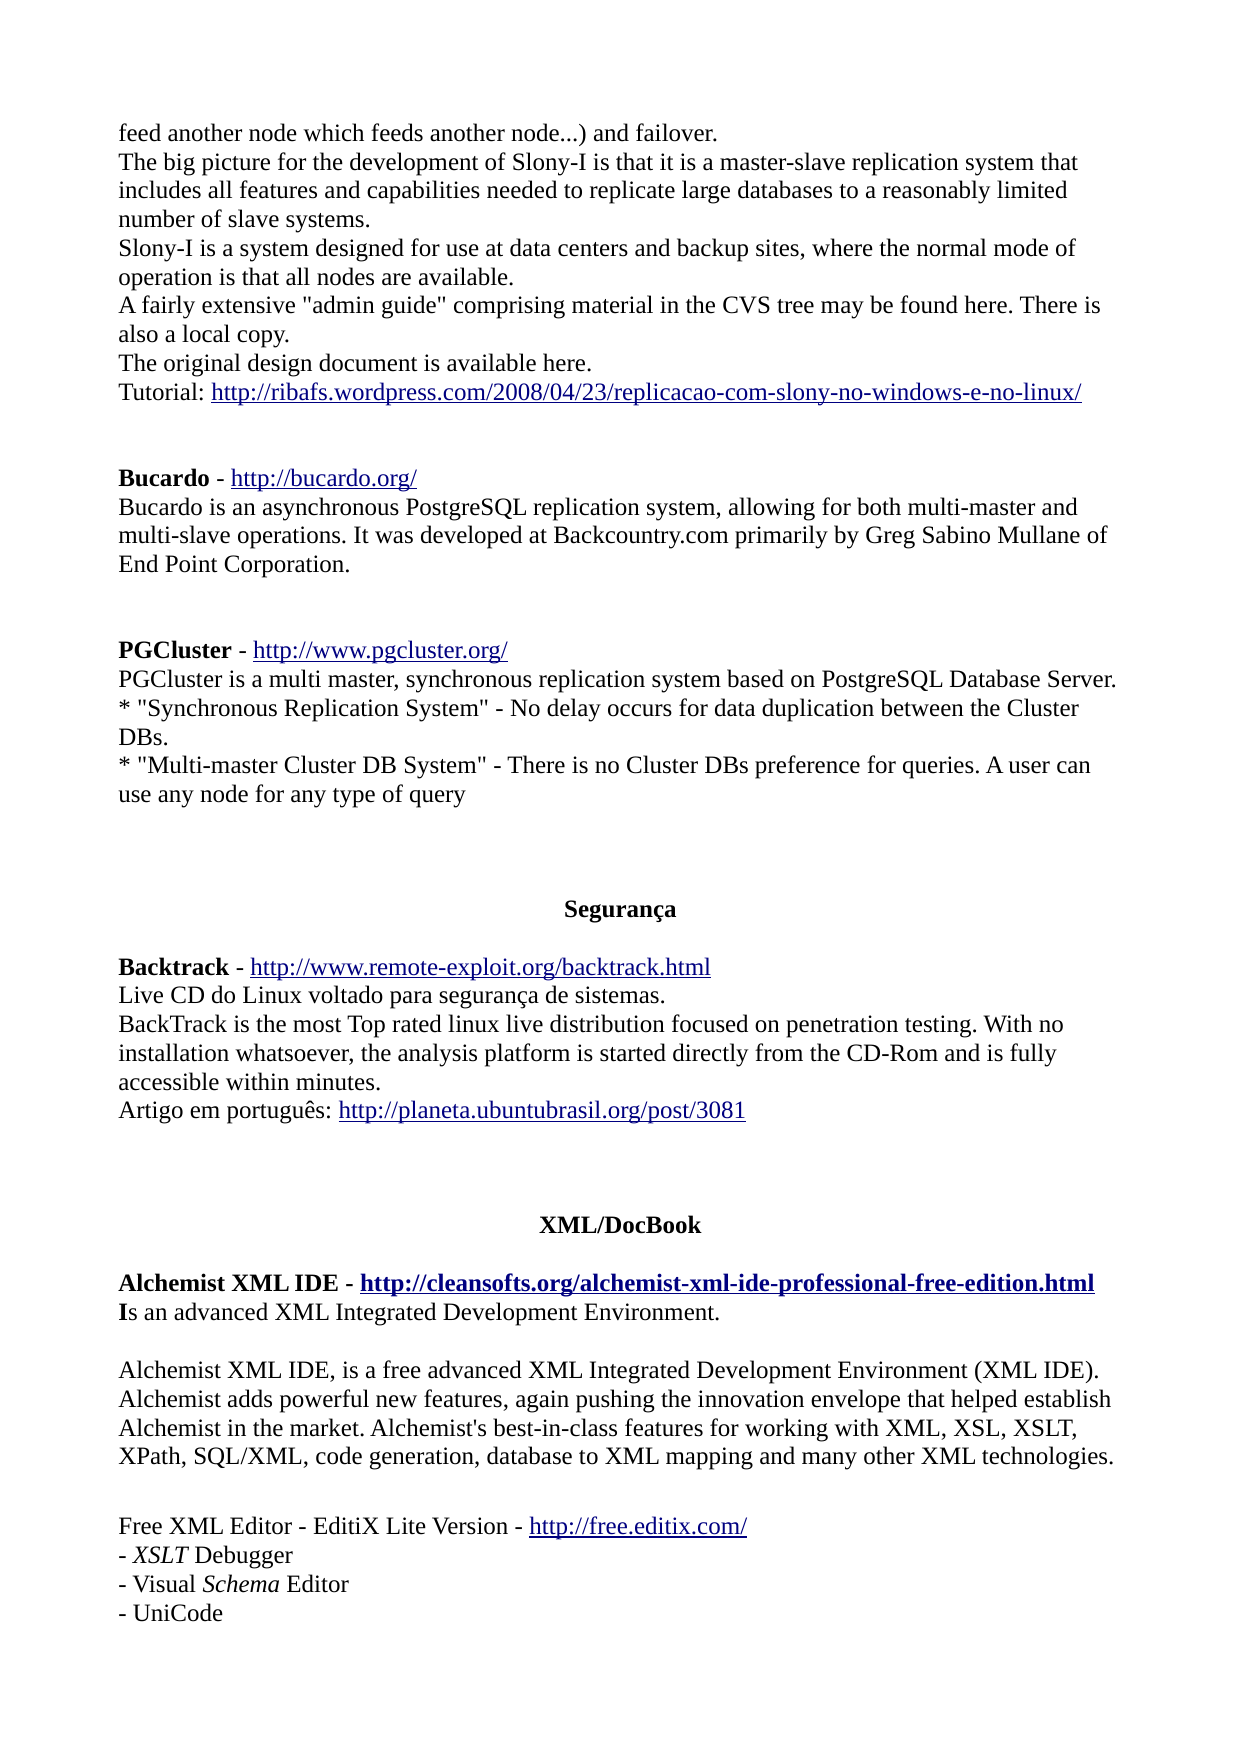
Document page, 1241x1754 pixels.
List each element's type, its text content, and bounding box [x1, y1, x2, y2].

text Free XML Editor - EditiX Lite Version - http://free.editix.com/ [118, 1511, 1122, 1540]
text * "Multi-master Cluster DB System" - There is no Cluster DBs preference for queries. A user can use any node for any type of query [118, 751, 1122, 808]
text PGCluster is a multi master, synchronous replication system based on PostgreSQL Database Server. [118, 664, 1122, 693]
text Slony-I is a system designed for use at data centers and backup sites, where the normal mode of operation is that all nodes are available. [118, 233, 1122, 291]
text * "Synchronous Replication System" - No delay occurs for data duplication between the Cluster DBs. [118, 693, 1122, 751]
text A fairly extensive "admin guide" comprising material in the CVS tree may be found here. There is also a local copy. [118, 291, 1122, 348]
text Live CD do Linux voltado para segurança de sistemas. [118, 981, 1122, 1009]
text Alchemist XML IDE - http://cleansofts.org/alchemist-xml-ide-professional-free-edition.html Is an advanced XML Integrated Development Environment. [118, 1268, 1122, 1326]
text Alchemist XML IDE, is a free advanced XML Integrated Development Environment (XML IDE). Alchemist adds powerful new features, again pushing the innovation envelope that helped establish Alchemist in the market. Alchemist's best-in-class features for working with XML, XSL, XSLT, XPath, SQL/XML, code generation, database to XML mapping and many other XML technologies. [118, 1355, 1122, 1470]
text - XSLT Debugger - Visual Schema Editor - UniCode [118, 1540, 1122, 1626]
text Bucardo - http://bucardo.org/ [118, 463, 1122, 492]
text The big picture for the development of Slony-I is that it is a master-slave replication system that includes all features and capabilities needed to replicate large databases to a reasonably limited number of slave systems. [118, 147, 1122, 233]
text Backtrack - http://www.remote-exploit.org/backtrack.html [118, 952, 1122, 981]
text Segurança [118, 894, 1122, 923]
text XML/DocBook [118, 1211, 1122, 1239]
text Artigo em português: http://planeta.ubuntubrasil.org/post/3081 [118, 1096, 1122, 1124]
text The original design document is available here. [118, 348, 1122, 377]
text feed another node which feeds another node...) and failover. [118, 118, 1122, 147]
text Bucardo is an asynchronous PostgreSQL replication system, allowing for both multi-master and multi-slave operations. It was developed at Backcountry.com primarily by Greg Sabino Mullane of End Point Corporation. [118, 492, 1122, 578]
text Tutorial: http://ribafs.wordpress.com/2008/04/23/replicacao-com-slony-no-windows-e-no-linux/ [118, 377, 1122, 406]
text PGCluster - http://www.pgcluster.org/ [118, 636, 1122, 664]
text BackTrack is the most Top rated linux live distribution focused on penetration testing. With no installation whatsoever, the analysis platform is started directly from the CD-Rom and is fully accessible within minutes. [118, 1009, 1122, 1096]
